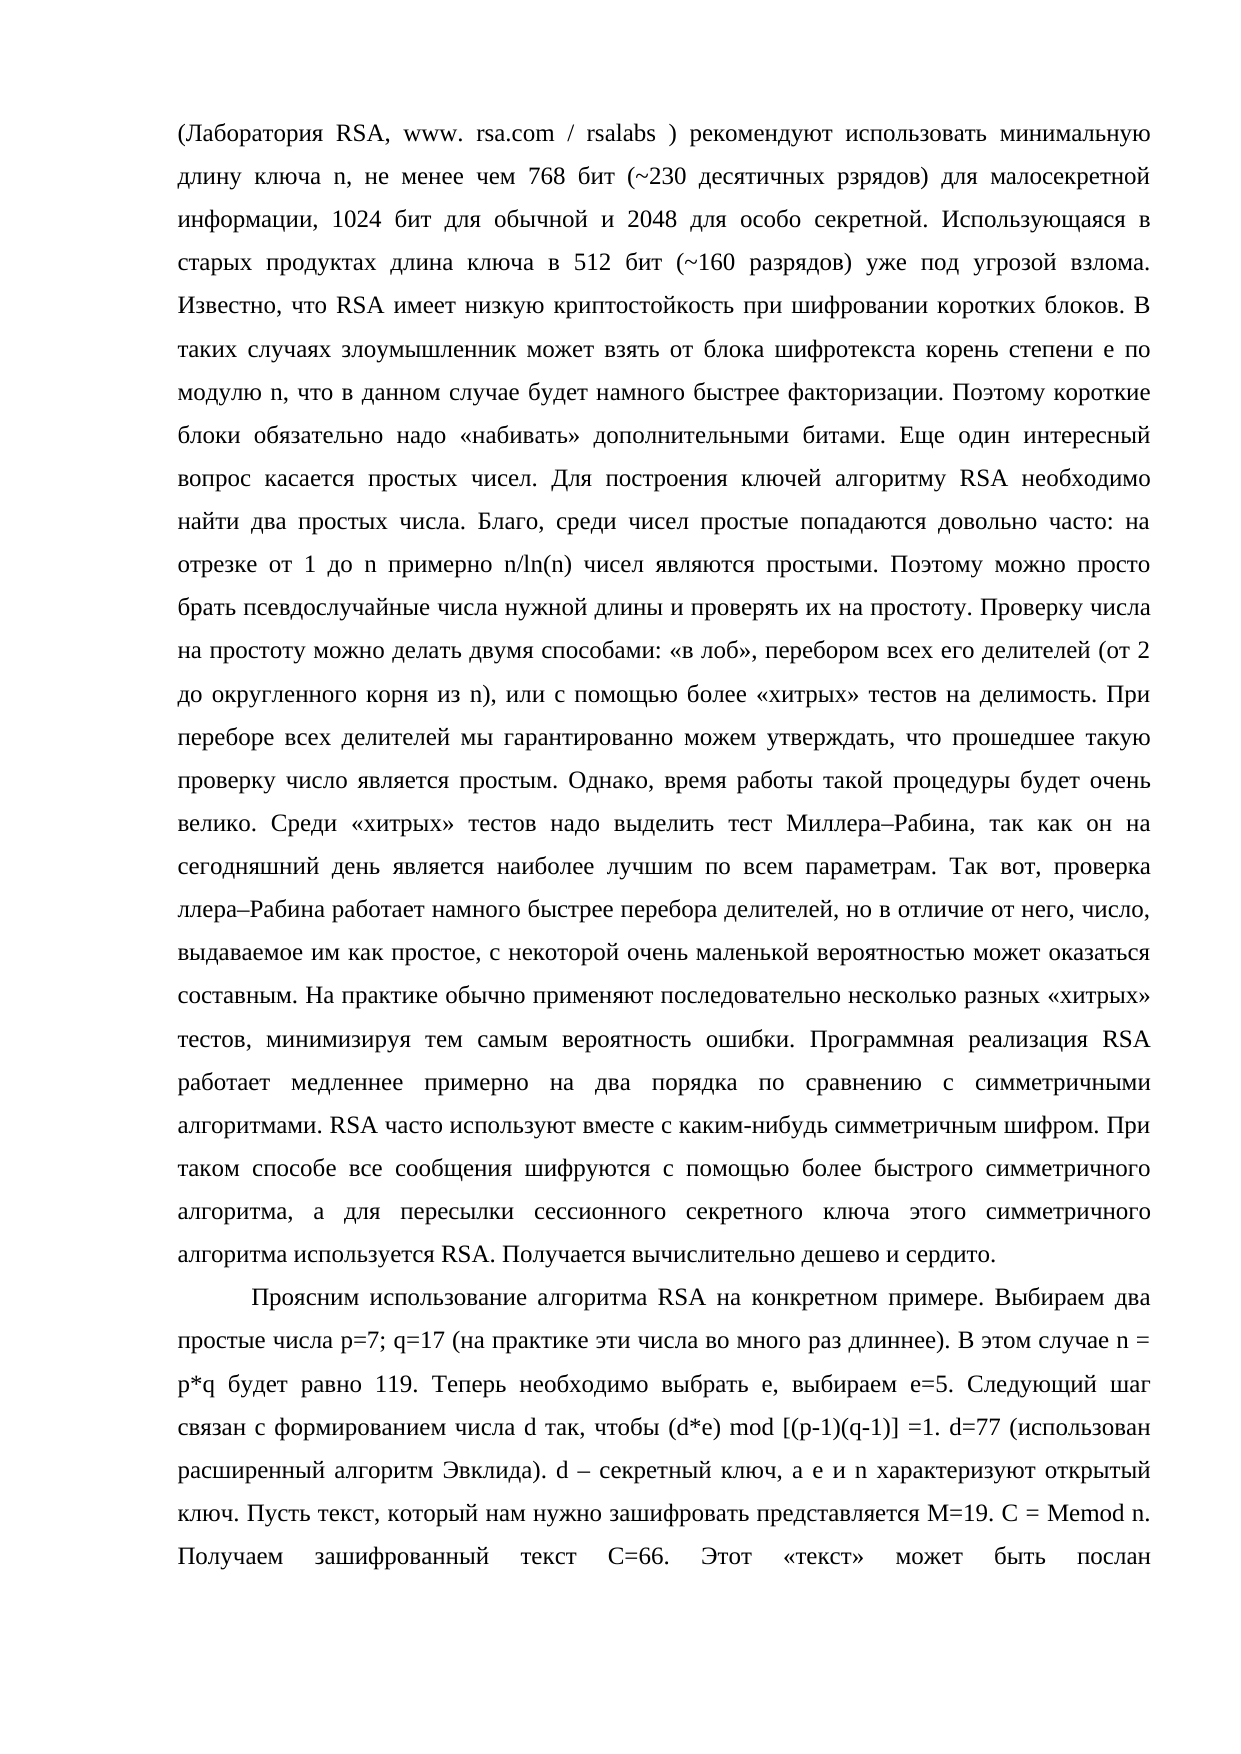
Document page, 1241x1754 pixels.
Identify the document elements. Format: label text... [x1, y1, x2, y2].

text (Лаборатория RSA, www. rsa.com / rsalabs ) рекомендуют использовать минимальную длину ключа n, не менее чем 768 бит (~230 десятичных рзрядов) для малосекретной информации, 1024 бит для обычной и 2048 для особо секретной. Использующаяся в старых продуктах длина ключа в 512 бит (~160 разрядов) уже под угрозой взлома. Известно, что RSA имеет низкую криптостойкость при шифровании коротких блоков. В таких случаях злоумышленник может взять от блока шифротекста корень степени e по модулю n, что в данном случае будет намного быстрее факторизации. Поэтому короткие блоки обязательно надо «набивать» дополнительными битами. Еще один интересный вопрос касается простых чисел. Для построения ключей алгоритму RSA необходимо найти два простых числа. Благо, среди чисел простые попадаются довольно часто: на отрезке от 1 до n примерно n/ln(n) чисел являются простыми. Поэтому можно просто брать псевдослучайные числа нужной длины и проверять их на простоту. Проверку числа на простоту можно делать двумя способами: «в лоб», перебором всех его делителей (от 2 до округленного корня из n), или с помощью более «хитрых» тестов на делимость. При переборе всех делителей мы гарантированно можем утверждать, что прошедшее такую проверку число является простым. Однако, время работы такой процедуры будет очень велико. Среди «хитрых» тестов надо выделить тест Миллера–Рабина, так как он на сегодняшний день является наиболее лучшим по всем параметрам. Так вот, проверка ллера–Рабина работает намного быстрее перебора делителей, но в отличие от него, число, выдаваемое им как простое, с некоторой очень маленькой вероятностью может оказаться составным. На практике обычно применяют последовательно несколько разных «хитрых» тестов, минимизируя тем самым вероятность ошибки. Программная реализация RSA работает медленнее примерно на два порядка по сравнению с симметричными алгоритмами. RSA часто используют вместе с каким-нибудь симметричным шифром. При таком способе все сообщения шифруются с помощью более быстрого симметричного алгоритма, а для пересылки сессионного секретного ключа этого симметричного алгоритма используется RSA. Получается вычислительно дешево и сердито. [177, 118, 1152, 1268]
text Проясним использование алгоритма RSA на конкретном примере. Выбираем два простые числа p=7; q=17 (на практике эти числа во много раз длиннее). В этом случае n = p*q будет равно 119. Теперь необходимо выбрать e, выбираем e=5. Следующий шаг связан с формированием числа d так, чтобы (d*e) mod [(p-1)(q-1)] =1. d=77 (использован расширенный алгоритм Эвклида). d – секретный ключ, а e и n характеризуют открытый ключ. Пусть текст, который нам нужно зашифровать представляется M=19. С = Memod n. Получаем зашифрованный текст C=66. Этот «текст» может быть послан [177, 1282, 1152, 1570]
